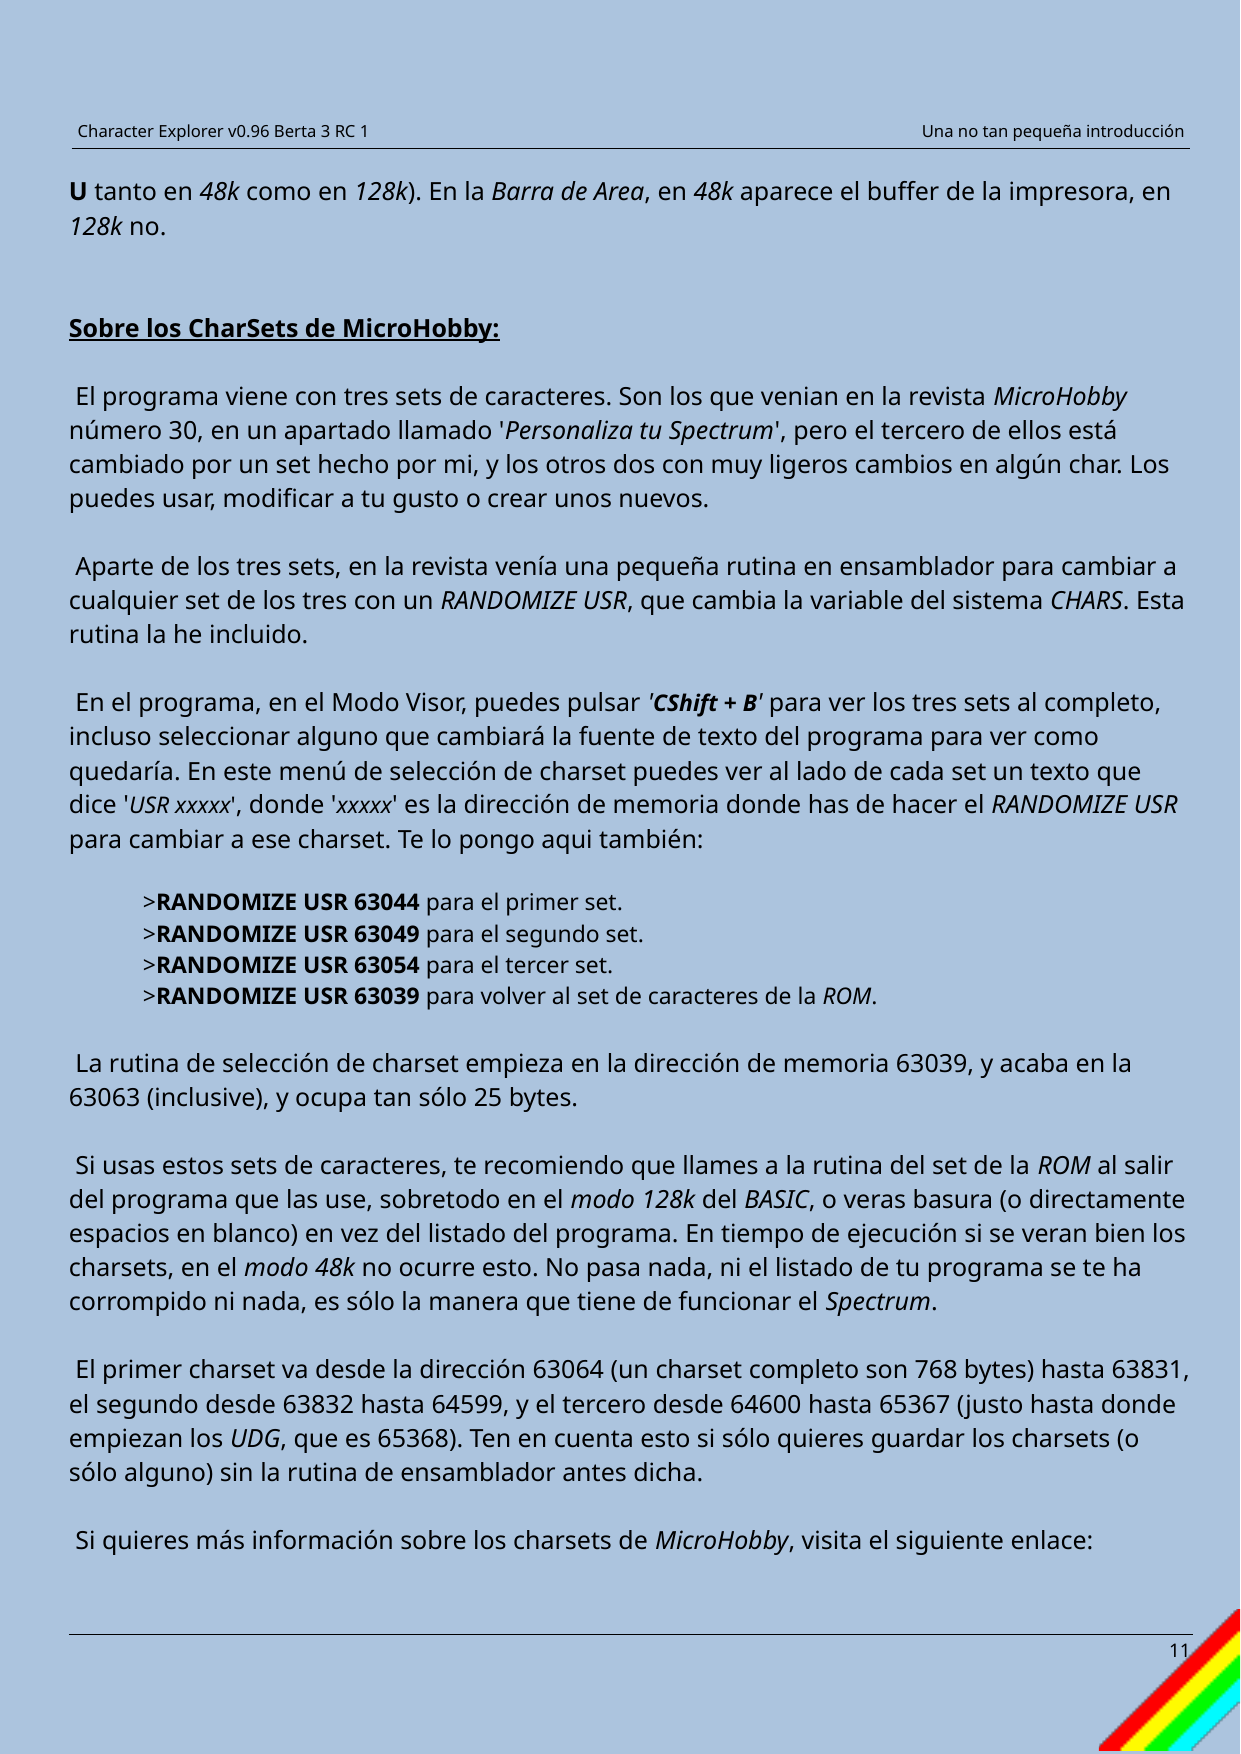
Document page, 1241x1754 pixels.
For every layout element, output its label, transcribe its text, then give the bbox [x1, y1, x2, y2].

text En el programa, en el Modo Visor, puedes pulsar 'CShift + B' para ver los tres sets al completo, incluso seleccionar alguno que cambiará la fuente de texto del programa para ver como quedaría. En este menú de selección de charset puedes ver al lado de cada set un texto que dice 'USR xxxxx', donde 'xxxxx' es la dirección de memoria donde has de hacer el RANDOMIZE USR para cambiar a ese charset. Te lo pongo aqui también: [69, 685, 1193, 855]
text Si usas estos sets de caracteres, te recomiendo que llames a la rutina del set de la ROM al salir del programa que las use, sobretodo en el modo 128k del BASIC, o veras basura (o directamente espacios en blanco) en vez del listado del programa. En tiempo de ejecución si se veran bien los charsets, en el modo 48k no ocurre esto. No pasa nada, ni el listado de tu programa se te ha corrompido ni nada, es sólo la manera que tiene de funcionar el Spectrum. [69, 1148, 1193, 1318]
text El programa viene con tres sets de caracteres. Son los que venian en la revista MicroHobby número 30, en un apartado llamado 'Personaliza tu Spectrum', pero el tercero de ellos está cambiado por un set hecho por mi, y los otros dos con muy ligeros cambios en algún char. Los puedes usar, modificar a tu gusto o crear unos nuevos. [69, 378, 1193, 515]
text Si quieres más información sobre los charsets de MicroHobby, visita el siguiente enlace: [69, 1522, 1193, 1557]
text >RANDOMIZE USR 63054 para el tercer set. [69, 949, 1193, 980]
text >RANDOMIZE USR 63049 para el segundo set. [69, 918, 1193, 949]
text El primer charset va desde la dirección 63064 (un charset completo son 768 bytes) hasta 63831, el segundo desde 63832 hasta 64599, y el tercero desde 64600 hasta 65367 (justo hasta donde empiezan los UDG, que es 65368). Ten en cuenta esto si sólo quieres guardar los charsets (o sólo alguno) sin la rutina de ensamblador antes dicha. [69, 1352, 1193, 1488]
text Sobre los CharSets de MicroHobby: [69, 310, 1193, 344]
text >RANDOMIZE USR 63044 para el primer set. [69, 884, 1193, 918]
text La rutina de selección de charset empieza en la dirección de memoria 63039, y acaba en la 63063 (inclusive), y ocupa tan sólo 25 bytes. [69, 1046, 1193, 1114]
text U tanto en 48k como en 128k). En la Barra de Area, en 48k aparece el buffer de la impresora, en 128k no. [69, 174, 1193, 242]
picture [1098, 1609, 1241, 1751]
text >RANDOMIZE USR 63039 para volver al set de caracteres de la ROM. [69, 980, 1193, 1012]
text Aparte de los tres sets, en la revista venía una pequeña rutina en ensamblador para cambiar a cualquier set de los tres con un RANDOMIZE USR, que cambia la variable del sistema CHARS. Esta rutina la he incluido. [69, 549, 1193, 651]
